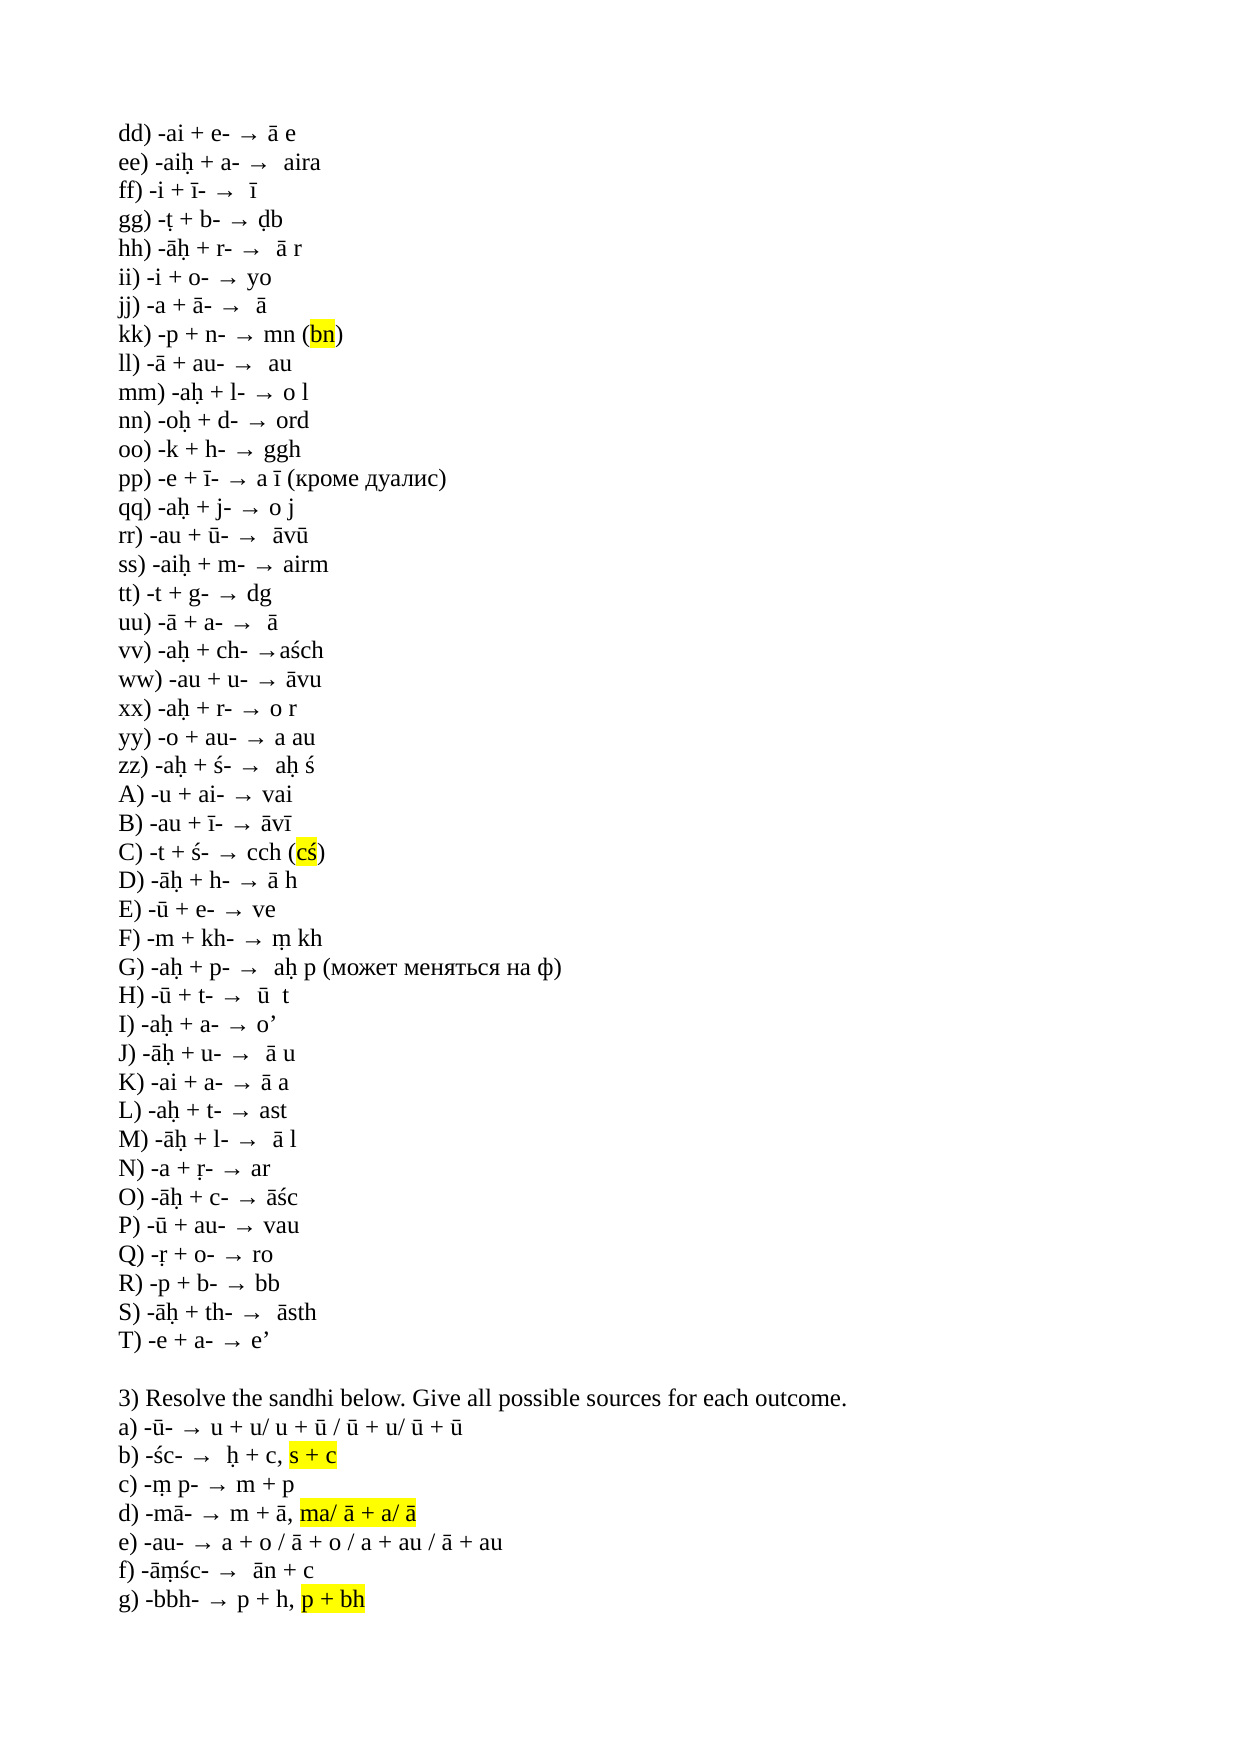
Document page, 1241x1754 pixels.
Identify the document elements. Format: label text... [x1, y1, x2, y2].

text ee) -aiḥ + a- → aira [118, 147, 1122, 176]
text b) -śc- → ḥ + c, s + c [118, 1441, 1122, 1469]
text mm) -aḥ + l- → o l [118, 377, 1122, 406]
text kk) -p + n- → mn (bn) [118, 319, 1122, 348]
text Q) -ṛ + o- → ro [118, 1239, 1122, 1268]
text rr) -au + ū- → āvū [118, 521, 1122, 549]
text nn) -oḥ + d- → ord [118, 406, 1122, 434]
text xx) -aḥ + r- → o r [118, 693, 1122, 722]
text a) -ū- → u + u/ u + ū / ū + u/ ū + ū [118, 1412, 1122, 1441]
text 3) Resolve the sandhi below. Give all possible sources for each outcome. [118, 1383, 1122, 1412]
text B) -au + ī- → āvī [118, 808, 1122, 837]
text oo) -k + h- → ggh [118, 434, 1122, 463]
text qq) -aḥ + j- → o j [118, 492, 1122, 521]
text pp) -e + ī- → a ī (кроме дуалис) [118, 463, 1122, 492]
text R) -p + b- → bb [118, 1268, 1122, 1297]
text O) -āḥ + c- → āśc [118, 1182, 1122, 1211]
text J) -āḥ + u- → ā u [118, 1038, 1122, 1067]
text P) -ū + au- → vau [118, 1211, 1122, 1239]
text jj) -a + ā- → ā [118, 291, 1122, 319]
text N) -a + ṛ- → ar [118, 1153, 1122, 1182]
text uu) -ā + a- → ā [118, 607, 1122, 636]
text f) -āṃśc- → ān + c [118, 1556, 1122, 1584]
text e) -au- → a + o / ā + o / a + au / ā + au [118, 1527, 1122, 1556]
text ii) -i + o- → yo [118, 262, 1122, 291]
text E) -ū + e- → ve [118, 894, 1122, 923]
text ff) -i + ī- → ī [118, 176, 1122, 204]
text ss) -aiḥ + m- → airm [118, 549, 1122, 578]
text C) -t + ś- → cch (cś) [118, 837, 1122, 866]
text A) -u + ai- → vai [118, 779, 1122, 808]
text c) -ṃ p- → m + p [118, 1469, 1122, 1498]
text F) -m + kh- → ṃ kh [118, 923, 1122, 952]
text gg) -ṭ + b- → ḍb [118, 204, 1122, 233]
text dd) -ai + e- → ā e [118, 118, 1122, 147]
text G) -aḥ + p- → aḥ p (может меняться на ф) [118, 952, 1122, 981]
text I) -aḥ + a- → o’ [118, 1009, 1122, 1038]
text T) -e + a- → e’ [118, 1326, 1122, 1354]
text H) -ū + t- → ū t [118, 981, 1122, 1009]
text ww) -au + u- → āvu [118, 664, 1122, 693]
text M) -āḥ + l- → ā l [118, 1124, 1122, 1153]
text ll) -ā + au- → au [118, 348, 1122, 377]
text D) -āḥ + h- → ā h [118, 866, 1122, 894]
text d) -mā- → m + ā, ma/ ā + a/ ā [118, 1498, 1122, 1527]
text K) -ai + a- → ā a [118, 1067, 1122, 1096]
text vv) -aḥ + ch- →aśch [118, 636, 1122, 664]
text S) -āḥ + th- → āsth [118, 1297, 1122, 1326]
text yy) -o + au- → a au [118, 722, 1122, 751]
text zz) -aḥ + ś- → aḥ ś [118, 751, 1122, 779]
text g) -bbh- → p + h, p + bh [118, 1584, 1122, 1613]
text tt) -t + g- → dg [118, 578, 1122, 607]
text hh) -āḥ + r- → ā r [118, 233, 1122, 262]
text L) -aḥ + t- → ast [118, 1096, 1122, 1124]
